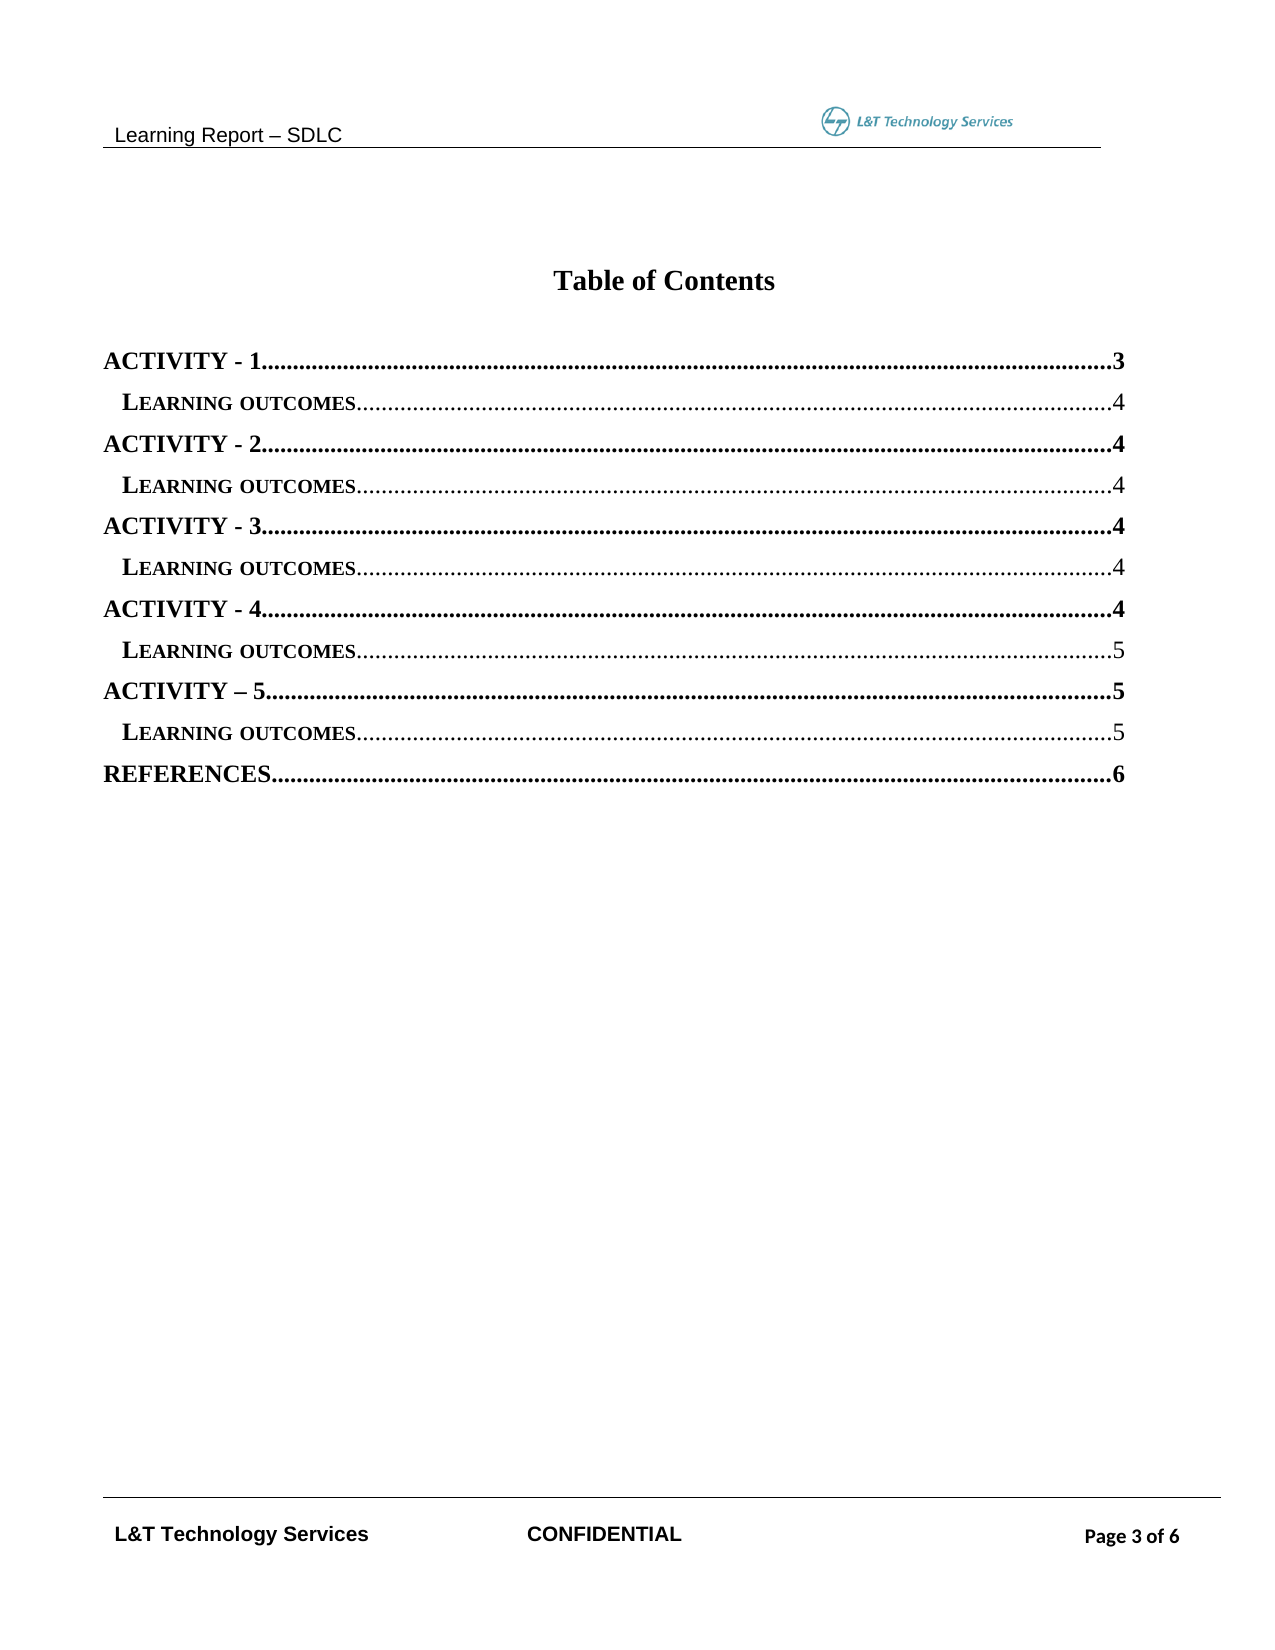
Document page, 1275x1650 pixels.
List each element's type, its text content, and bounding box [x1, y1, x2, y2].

text Learning outcomes 4 [122, 470, 1219, 499]
text Activity - 4 4 [103, 594, 1219, 622]
text Learning outcomes 5 [122, 635, 1219, 664]
text Learning outcomes 4 [122, 387, 1219, 416]
text References 6 [103, 759, 1219, 787]
picture [819, 98, 1014, 145]
text Learning outcomes 5 [122, 717, 1219, 746]
text Activity - 1 3 [103, 346, 1219, 375]
subtitle Table of Contents [478, 263, 1162, 297]
text Activity - 3 4 [103, 511, 1219, 540]
text Activity – 5 5 [103, 676, 1219, 705]
text Activity - 2 4 [103, 429, 1219, 457]
text Learning outcomes 4 [122, 552, 1219, 581]
